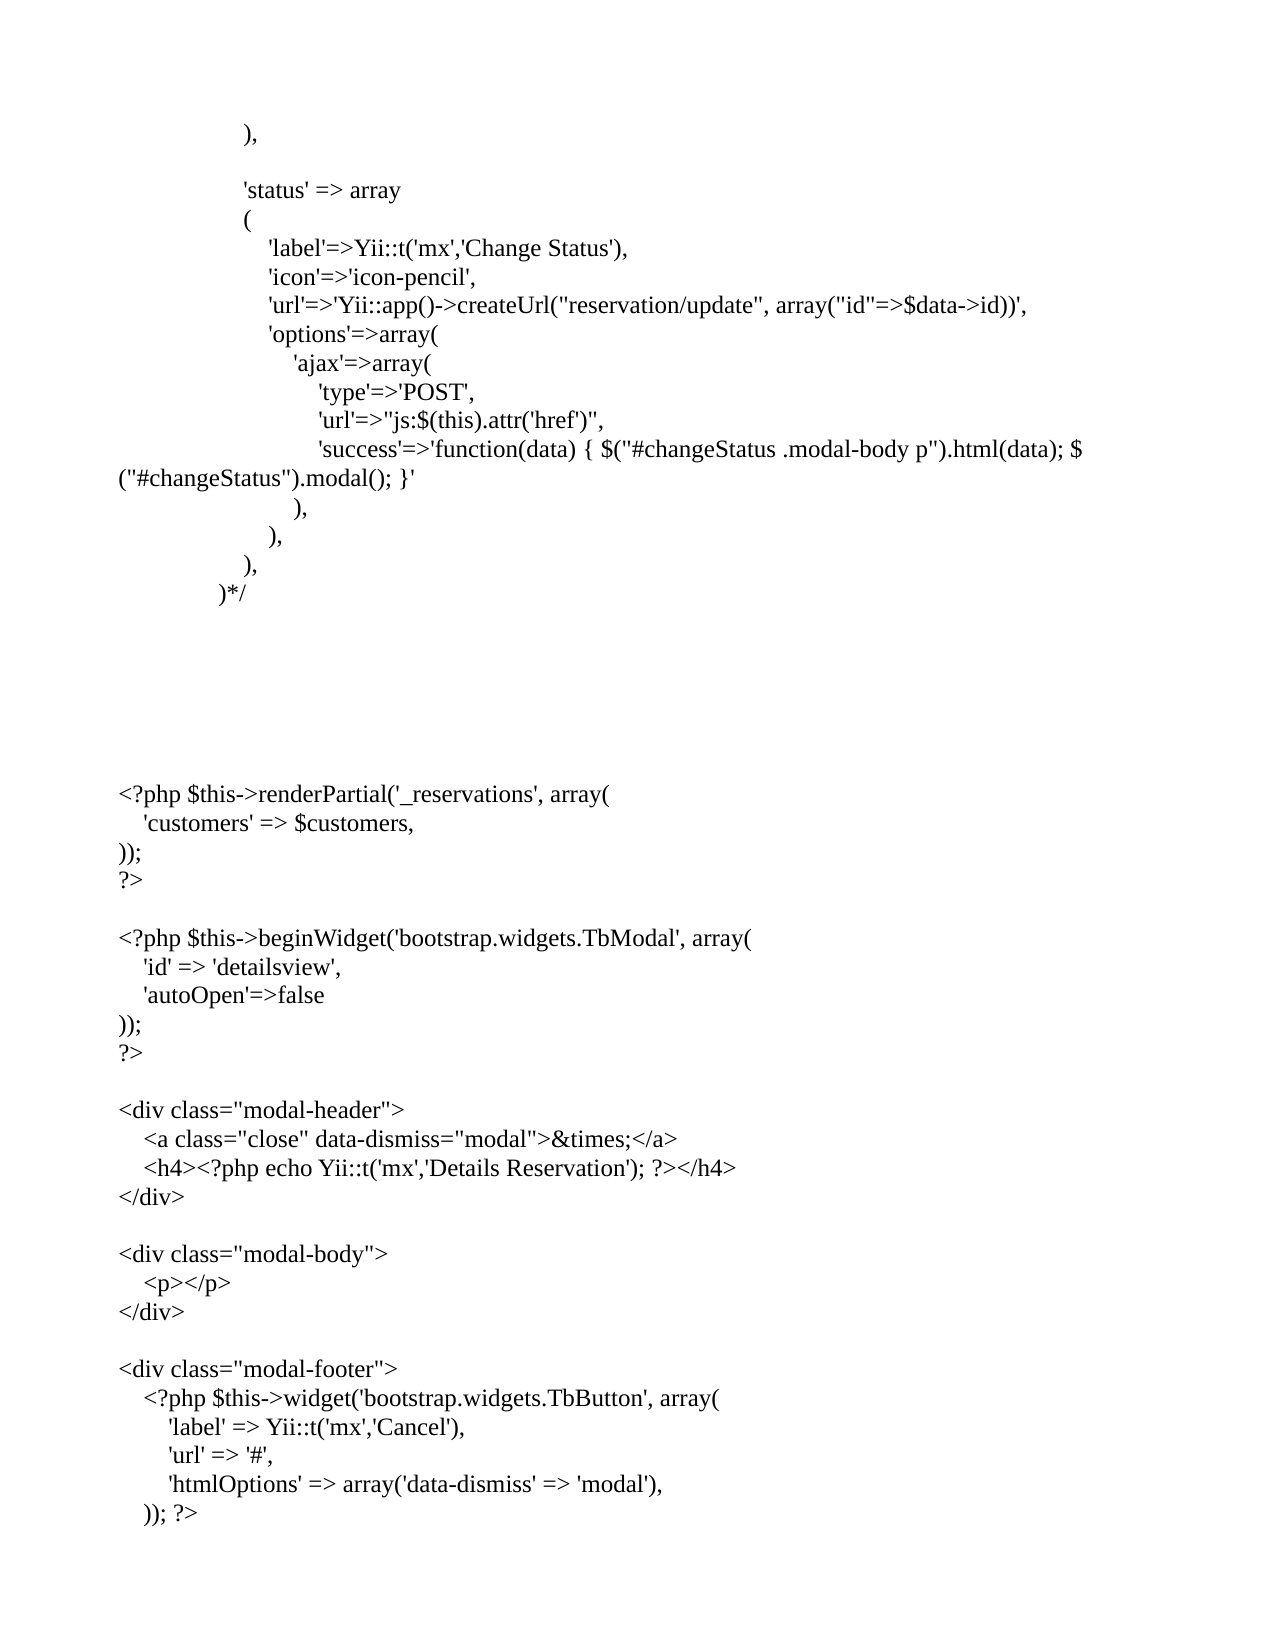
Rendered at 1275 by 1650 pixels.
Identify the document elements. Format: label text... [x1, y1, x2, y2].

text <?php $this->beginWidget('bootstrap.widgets.TbModal', array( [118, 923, 1157, 952]
text 'customers' => $customers, [118, 808, 1157, 837]
text 'url' => '#', [118, 1441, 1157, 1469]
text <div class="modal-body"> [118, 1239, 1157, 1268]
text )); ?> [118, 1498, 1157, 1527]
text 'success'=>'function(data) { $("#changeStatus .modal-body p").html(data); $("#changeStatus").modal(); }' [118, 434, 1157, 492]
text 'autoOpen'=>false [118, 981, 1157, 1009]
text 'type'=>'POST', [118, 377, 1157, 406]
text 'status' => array [118, 176, 1157, 204]
text ( [118, 204, 1157, 233]
text 'url'=>'Yii::app()->createUrl("reservation/update", array("id"=>$data->id))', [118, 291, 1157, 319]
text 'htmlOptions' => array('data-dismiss' => 'modal'), [118, 1469, 1157, 1498]
text <a class="close" data-dismiss="modal">&times;</a> [118, 1124, 1157, 1153]
text )); [118, 837, 1157, 866]
text 'id' => 'detailsview', [118, 952, 1157, 981]
text 'label' => Yii::t('mx','Cancel'), [118, 1412, 1157, 1441]
text ?> [118, 1038, 1157, 1067]
text ), [118, 521, 1157, 549]
text </div> [118, 1182, 1157, 1211]
text <div class="modal-footer"> [118, 1354, 1157, 1383]
text ), [118, 549, 1157, 578]
text )); [118, 1009, 1157, 1038]
text ), [118, 492, 1157, 521]
text <?php $this->renderPartial('_reservations', array( [118, 779, 1157, 808]
text 'url'=>"js:$(this).attr('href')", [118, 406, 1157, 434]
text </div> [118, 1297, 1157, 1326]
text ), [118, 118, 1157, 147]
text 'icon'=>'icon-pencil', [118, 262, 1157, 291]
text ?> [118, 866, 1157, 894]
text <?php $this->widget('bootstrap.widgets.TbButton', array( [118, 1383, 1157, 1412]
text 'label'=>Yii::t('mx','Change Status'), [118, 233, 1157, 262]
text <p></p> [118, 1268, 1157, 1297]
text <div class="modal-header"> [118, 1096, 1157, 1124]
text )*/ [118, 578, 1157, 607]
text 'ajax'=>array( [118, 348, 1157, 377]
text 'options'=>array( [118, 319, 1157, 348]
text <h4><?php echo Yii::t('mx','Details Reservation'); ?></h4> [118, 1153, 1157, 1182]
